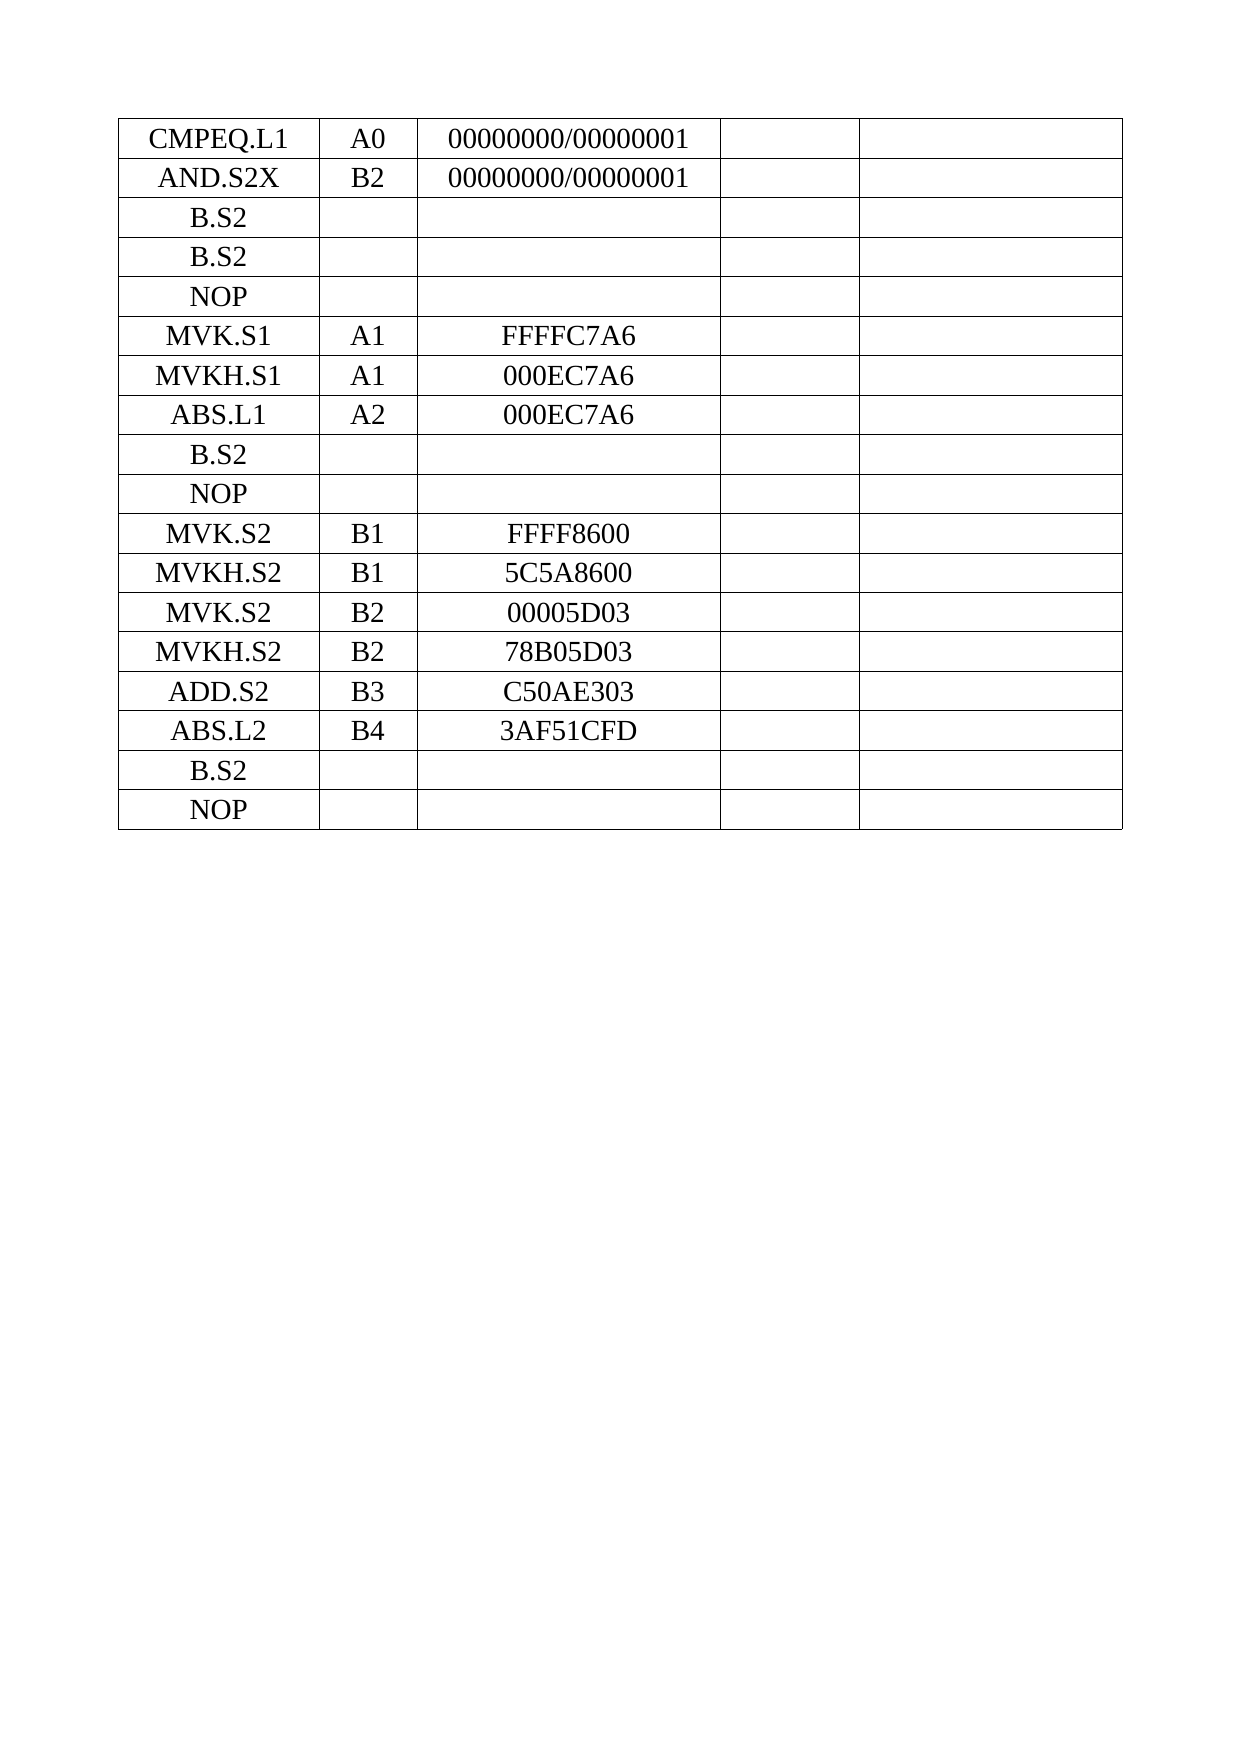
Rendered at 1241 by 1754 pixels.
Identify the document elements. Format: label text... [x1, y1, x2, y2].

table_cell [721, 396, 859, 434]
table_cell MVKH.S2 [119, 554, 319, 592]
table_cell [721, 435, 859, 473]
table_cell [721, 317, 859, 355]
table_cell [721, 238, 859, 276]
table_cell [860, 593, 1122, 631]
table_cell CMPEQ.L1 [119, 119, 319, 158]
table_cell ABS.L1 [119, 396, 319, 434]
table_cell [721, 711, 859, 750]
table_cell [860, 435, 1122, 473]
table_cell [860, 790, 1122, 829]
table_cell AND.S2X [119, 159, 319, 197]
table_cell A1 [320, 356, 417, 394]
table_cell [721, 514, 859, 552]
table_cell [860, 475, 1122, 513]
table_cell 000EC7A6 [418, 396, 720, 434]
table_cell B3 [320, 672, 417, 710]
table_cell NOP [119, 790, 319, 829]
table_cell B.S2 [119, 238, 319, 276]
table_cell MVK.S2 [119, 593, 319, 631]
table_cell [860, 632, 1122, 671]
table_cell [320, 435, 417, 473]
table_cell ADD.S2 [119, 672, 319, 710]
table_cell [860, 317, 1122, 355]
table_cell 78B05D03 [418, 632, 720, 671]
table_cell 00000000/00000001 [418, 159, 720, 197]
table_cell NOP [119, 277, 319, 316]
table_cell [860, 277, 1122, 316]
table_cell ABS.L2 [119, 711, 319, 750]
table_cell A1 [320, 317, 417, 355]
table_cell B.S2 [119, 435, 319, 473]
table_cell 3AF51CFD [418, 711, 720, 750]
table_cell [860, 198, 1122, 237]
table_cell [721, 632, 859, 671]
table_cell 00000000/00000001 [418, 119, 720, 158]
table_cell [860, 751, 1122, 789]
table_cell [860, 396, 1122, 434]
table_cell [418, 790, 720, 829]
table_cell [320, 198, 417, 237]
table_cell NOP [119, 475, 319, 513]
table_cell [860, 356, 1122, 394]
table_cell [721, 356, 859, 394]
table_cell [860, 514, 1122, 552]
table_cell [418, 751, 720, 789]
table_cell [320, 475, 417, 513]
table_cell MVK.S2 [119, 514, 319, 552]
table_cell [721, 593, 859, 631]
table_cell MVKH.S2 [119, 632, 319, 671]
table_cell [721, 751, 859, 789]
table_cell [721, 475, 859, 513]
table_cell [418, 435, 720, 473]
table_cell B1 [320, 514, 417, 552]
table_cell [860, 711, 1122, 750]
table_cell B2 [320, 632, 417, 671]
table_cell A2 [320, 396, 417, 434]
table_cell [320, 277, 417, 316]
table_cell 00005D03 [418, 593, 720, 631]
table_cell A0 [320, 119, 417, 158]
table_cell [721, 554, 859, 592]
table_cell [860, 238, 1122, 276]
table_cell [860, 119, 1122, 158]
table_cell B.S2 [119, 198, 319, 237]
table_cell [860, 672, 1122, 710]
table_cell [721, 790, 859, 829]
table_cell MVK.S1 [119, 317, 319, 355]
table_cell [320, 238, 417, 276]
table_cell [418, 277, 720, 316]
table_cell FFFFC7A6 [418, 317, 720, 355]
table_cell B2 [320, 593, 417, 631]
table_cell C50AE303 [418, 672, 720, 710]
table_cell [418, 198, 720, 237]
table_cell B1 [320, 554, 417, 592]
table_cell MVKH.S1 [119, 356, 319, 394]
table_cell [418, 238, 720, 276]
table_cell [860, 159, 1122, 197]
table_cell [721, 159, 859, 197]
table_cell [721, 198, 859, 237]
table_cell [721, 119, 859, 158]
table_cell B4 [320, 711, 417, 750]
table_cell [320, 790, 417, 829]
table_cell B2 [320, 159, 417, 197]
table_cell 5C5A8600 [418, 554, 720, 592]
table_cell [721, 277, 859, 316]
table_cell [418, 475, 720, 513]
table_cell [721, 672, 859, 710]
table_cell FFFF8600 [418, 514, 720, 552]
table_cell 000EC7A6 [418, 356, 720, 394]
table_cell B.S2 [119, 751, 319, 789]
table_cell [320, 751, 417, 789]
table_cell [860, 554, 1122, 592]
